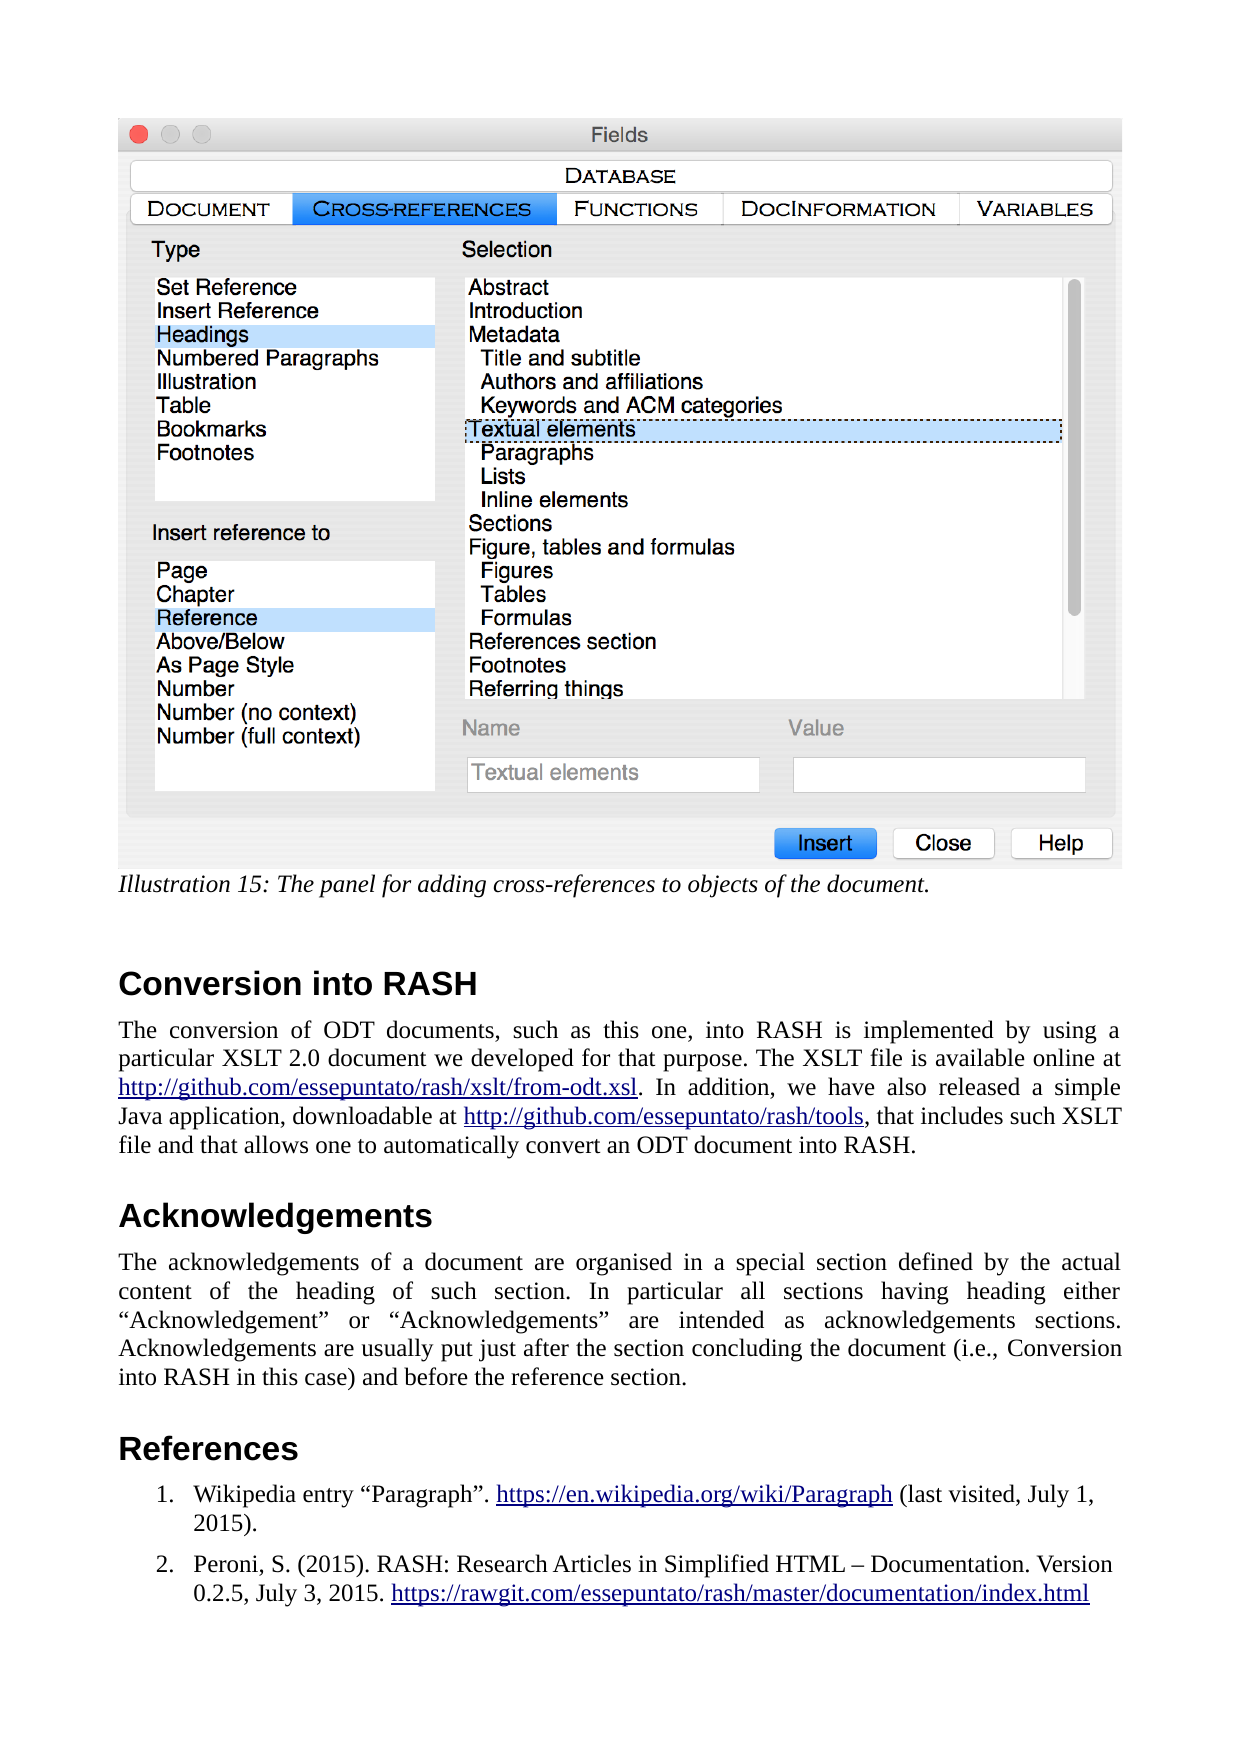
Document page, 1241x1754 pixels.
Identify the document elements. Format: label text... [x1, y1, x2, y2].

text Illustration 15: The panel for adding cross-references to objects of the document. [118, 869, 1122, 897]
subtitle Conversion into RASH [118, 964, 1122, 1002]
subtitle References [118, 1428, 1122, 1467]
subtitle Acknowledgements [118, 1196, 1122, 1235]
list Wikipedia entry “Paragraph”. https://en.wikipedia.org/wiki/Paragraph (last visited, July 1, 2015). [156, 1479, 1122, 1537]
text The conversion of ODT documents, such as this one, into RASH is implemented by using a particular XSLT 2.0 document we developed for that purpose. The XSLT file is available online at http://github.com/essepuntato/rash/xslt/from-odt.xsl. In addition, we have also released a simple Java application, downloadable at http://github.com/essepuntato/rash/tools, that includes such XSLT file and that allows one to automatically convert an ODT document into RASH. [118, 1015, 1122, 1158]
list Peroni, S. (2015). RASH: Research Articles in Simplified HTML – Documentation. Version 0.2.5, July 3, 2015. https://rawgit.com/essepuntato/rash/master/documentation/index.html [156, 1549, 1122, 1607]
picture [118, 118, 1123, 869]
text The acknowledgements of a document are organised in a special section defined by the actual content of the heading of such section. In particular all sections having heading either “Acknowledgement” or “Acknowledgements” are intended as acknowledgements sections. Acknowledgements are usually put just after the section concluding the document (i.e., Conversion into RASH in this case) and before the reference section. [118, 1247, 1122, 1391]
